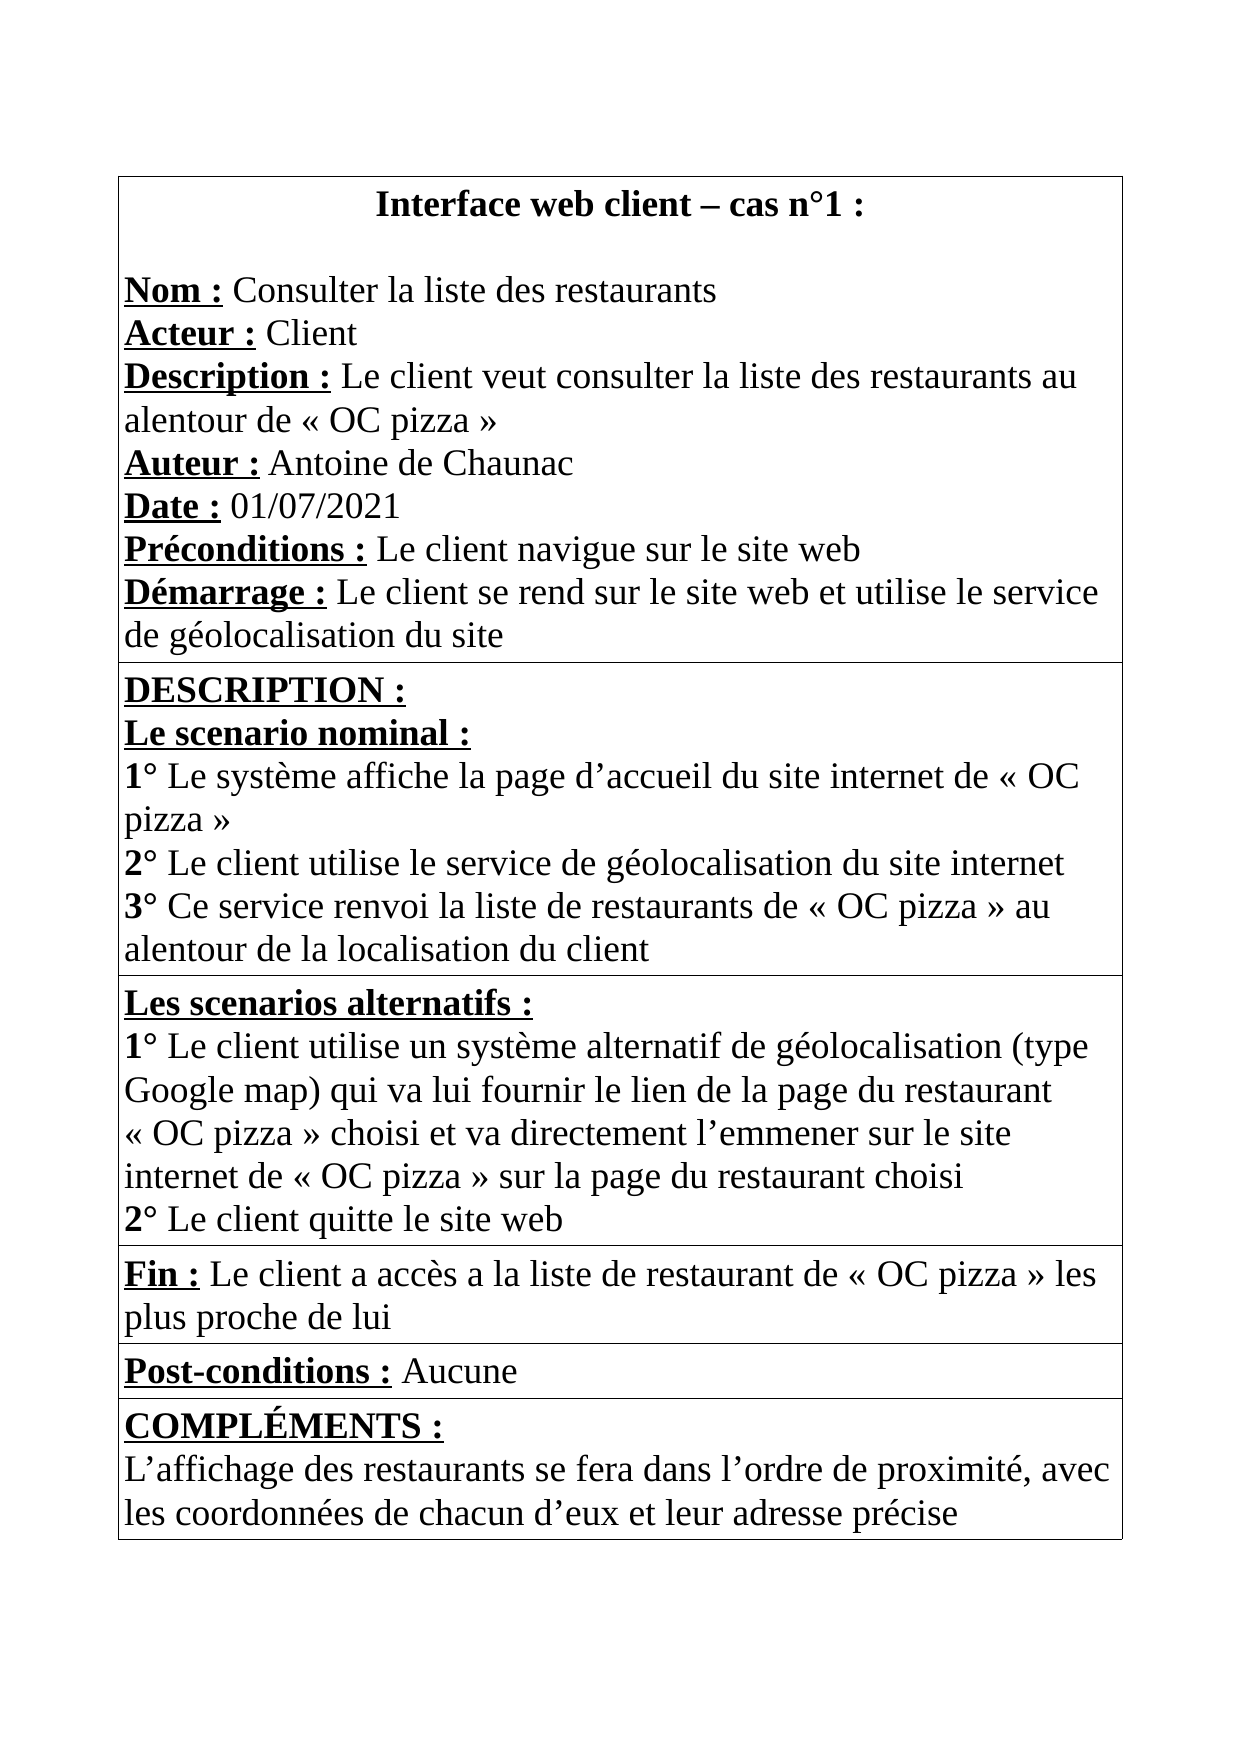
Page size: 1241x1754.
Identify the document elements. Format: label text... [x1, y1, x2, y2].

table_header Interface web client – cas n°1 : Nom : Consulter la liste des restaurants Acteur : Client Description : Le client veut consulter la liste des restaurants au alentour de « OC pizza » Auteur : Antoine de Chaunac Date : 01/07/2021 Préconditions : Le client navigue sur le site web Démarrage : Le client se rend sur le site web et utilise le service de géolocalisation du site [119, 177, 1122, 662]
table_cell Post-conditions : Aucune [119, 1344, 1122, 1398]
table_cell COMPLÉMENTS : L’affichage des restaurants se fera dans l’ordre de proximité, avec les coordonnées de chacun d’eux et leur adresse précise [119, 1399, 1122, 1539]
table_cell Les scenarios alternatifs : 1° Le client utilise un système alternatif de géolocalisation (type Google map) qui va lui fournir le lien de la page du restaurant « OC pizza » choisi et va directement l’emmener sur le site internet de « OC pizza » sur la page du restaurant choisi 2° Le client quitte le site web [119, 976, 1122, 1245]
table_cell DESCRIPTION : Le scenario nominal : 1° Le système affiche la page d’accueil du site internet de « OC pizza » 2° Le client utilise le service de géolocalisation du site internet 3° Ce service renvoi la liste de restaurants de « OC pizza » au alentour de la localisation du client [119, 663, 1122, 975]
table_cell Fin : Le client a accès a la liste de restaurant de « OC pizza » les plus proche de lui [119, 1246, 1122, 1343]
